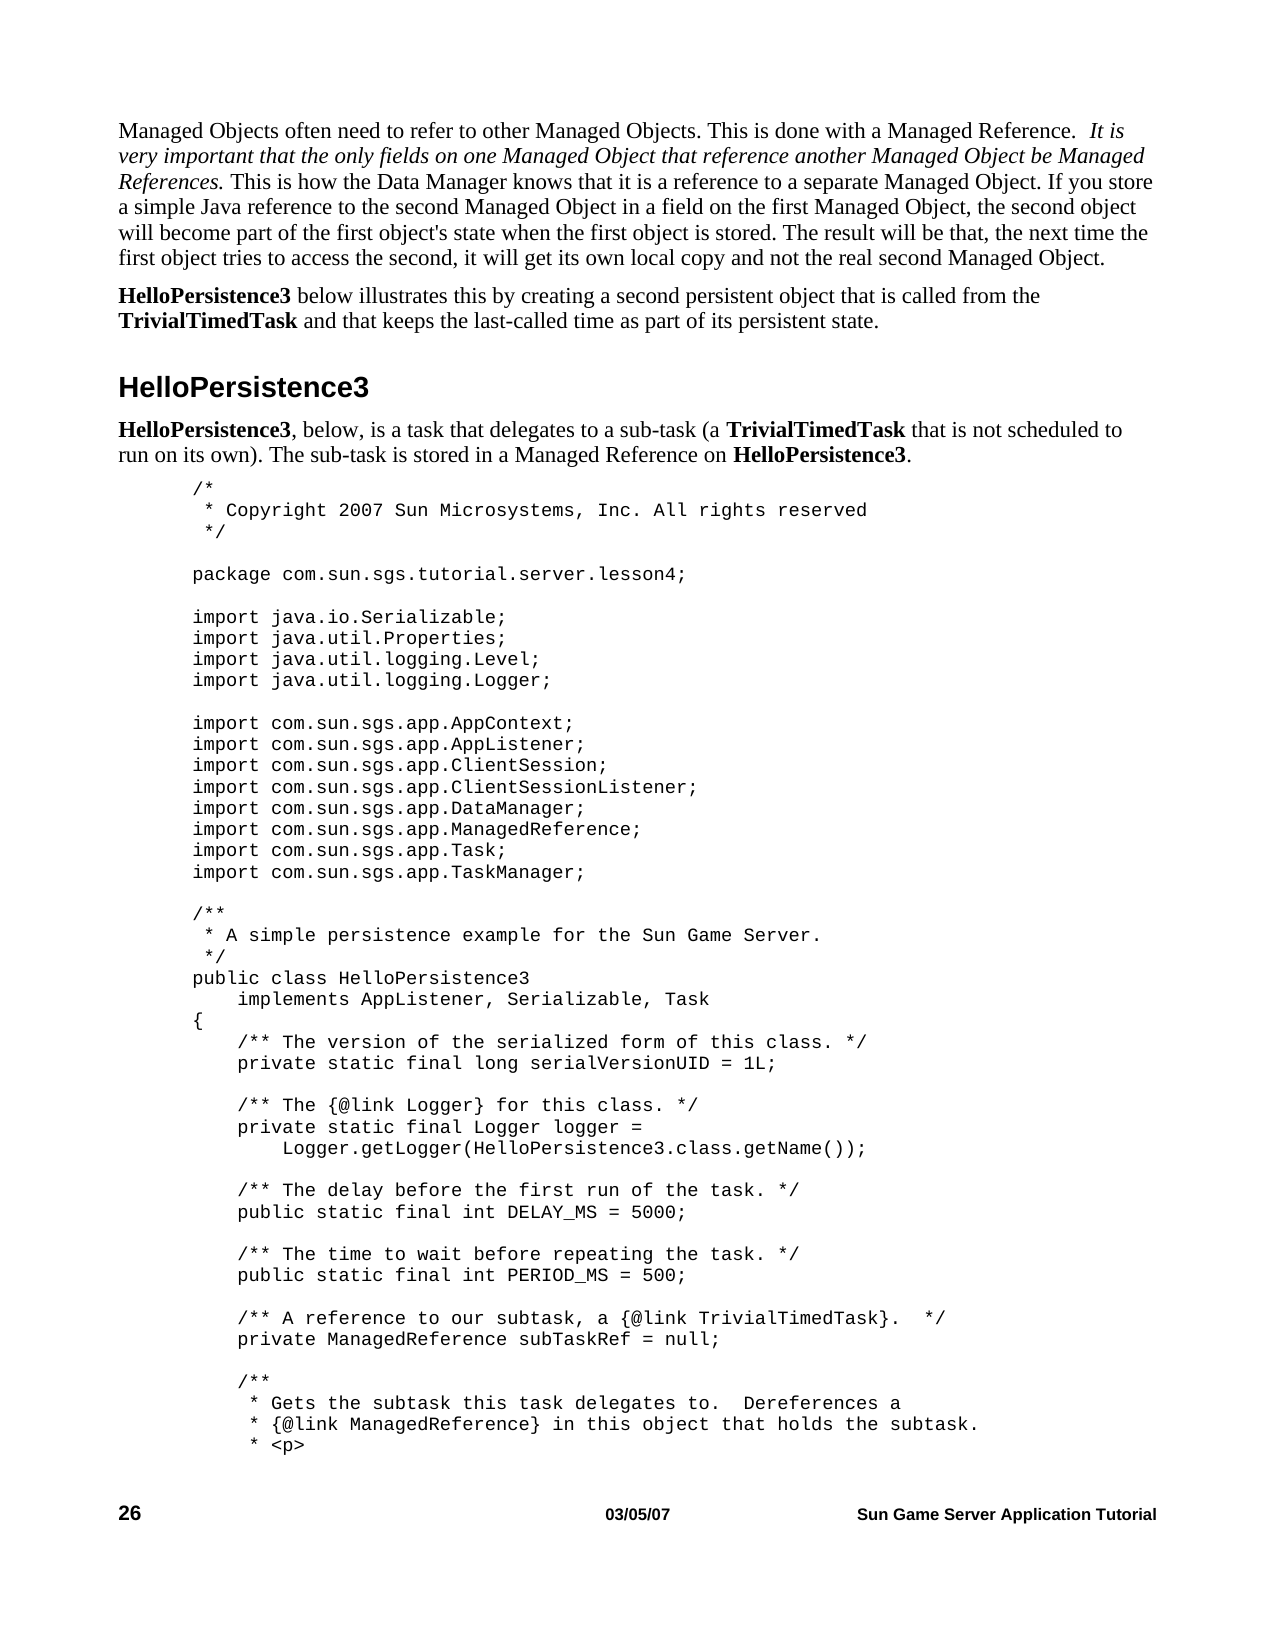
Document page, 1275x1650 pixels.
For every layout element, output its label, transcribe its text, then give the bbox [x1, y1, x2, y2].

text HelloPersistence3, below, is a task that delegates to a sub-task (a TrivialTimedTask that is not scheduled to run on its own). The sub-task is stored in a Managed Reference on HelloPersistence3. [118, 417, 1157, 467]
text Managed Objects often need to refer to other Managed Objects. This is done with a Managed Reference. It is very important that the only fields on one Managed Object that reference another Managed Object be Managed References. This is how the Data Manager knows that it is a reference to a separate Managed Object. If you store a simple Java reference to the second Managed Object in a field on the first Managed Object, the second object will become part of the first object's state when the first object is stored. The result will be that, the next time the first object tries to access the second, it will get its own local copy and not the real second Managed Object. [118, 118, 1157, 271]
text /* * Copyright 2007 Sun Microsystems, Inc. All rights reserved */ package com.sun.sgs.tutorial.server.lesson4; import java.io.Serializable; import java.util.Properties; import java.util.logging.Level; import java.util.logging.Logger; import com.sun.sgs.app.AppContext; import com.sun.sgs.app.AppListener; import com.sun.sgs.app.ClientSession; import com.sun.sgs.app.ClientSessionListener; import com.sun.sgs.app.DataManager; import com.sun.sgs.app.ManagedReference; import com.sun.sgs.app.Task; import com.sun.sgs.app.TaskManager; /** * A simple persistence example for the Sun Game Server. */ public class HelloPersistence3 implements AppListener, Serializable, Task { /** The version of the serialized form of this class. */ private static final long serialVersionUID = 1L; /** The {@link Logger} for this class. */ private static final Logger logger = Logger.getLogger(HelloPersistence3.class.getName()); /** The delay before the first run of the task. */ public static final int DELAY_MS = 5000; /** The time to wait before repeating the task. */ public static final int PERIOD_MS = 500; /** A reference to our subtask, a {@link TrivialTimedTask}. */ private ManagedReference subTaskRef = null; /** * Gets the subtask this task delegates to. Dereferences a * {@link ManagedReference} in this object that holds the subtask. * <p> [192, 480, 1098, 1457]
subtitle HelloPersistence3 [118, 371, 1157, 404]
text HelloPersistence3 below illustrates this by creating a second persistent object that is called from the TrivialTimedTask and that keeps the last-called time as part of its persistent state. [118, 283, 1157, 334]
